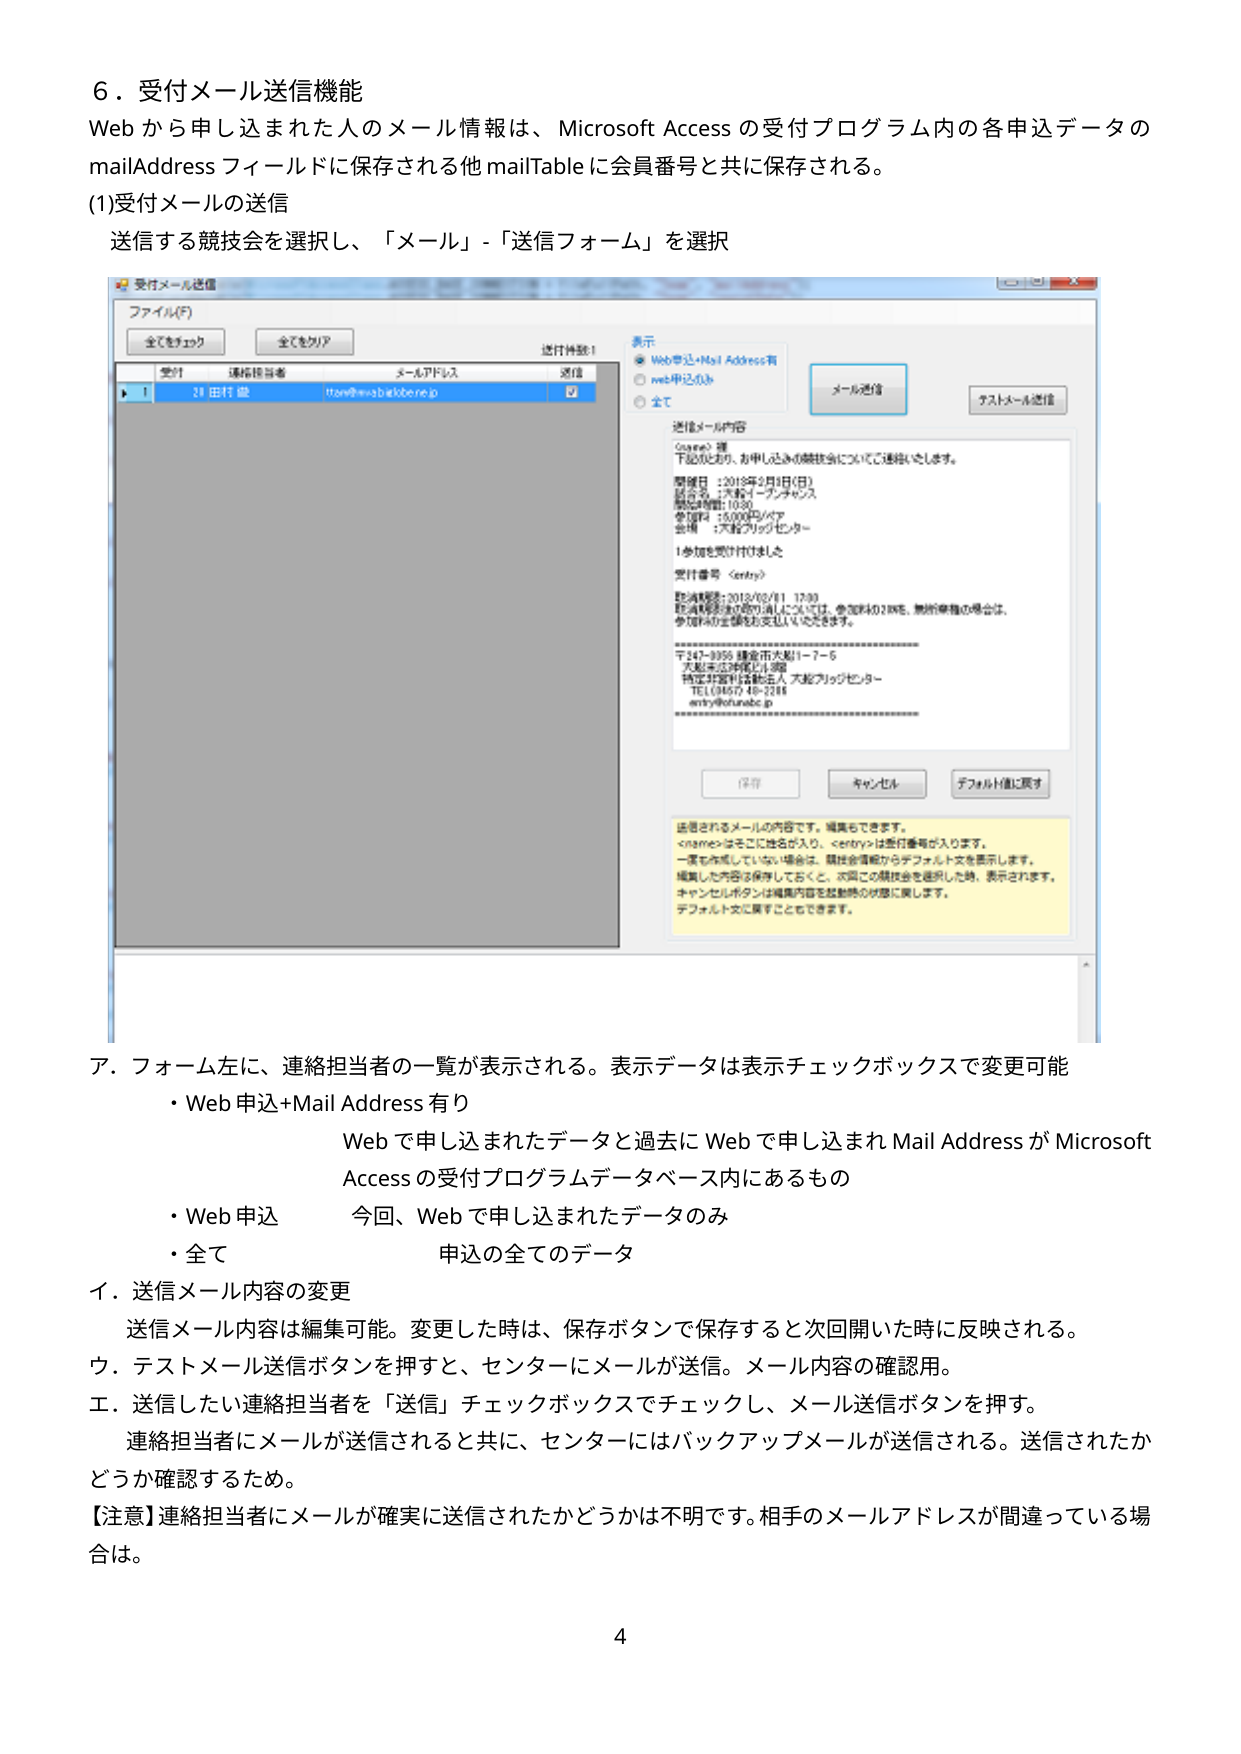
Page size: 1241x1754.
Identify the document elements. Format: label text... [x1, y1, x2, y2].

text Webで申し込まれたデータと過去にWebで申し込まれMail AddressがMicrosoft Accessの受付プログラムデータベース内にあるもの [343, 1121, 1152, 1196]
text (1)受付メールの送信 [89, 184, 1152, 221]
text 【注意】連絡担当者にメールが確実に送信されたかどうかは不明です。相手のメールアドレスが間違っている場合は。 [89, 1496, 1152, 1571]
text ６．受付メール送信機能 [89, 71, 1152, 109]
text ・Web申込+Mail Address有り [89, 1084, 1152, 1121]
text 送信メール内容は編集可能。変更した時は、保存ボタンで保存すると次回開いた時に反映される。 [89, 1309, 1152, 1346]
text イ．送信メール内容の変更 [89, 1271, 1152, 1309]
text ・全て 申込の全てのデータ [89, 1234, 1152, 1271]
text 連絡担当者にメールが送信されると共に、センターにはバックアップメールが送信される。送信されたかどうか確認するため。 [89, 1421, 1152, 1496]
text ・Web申込 今回、Webで申し込まれたデータのみ [89, 1196, 1152, 1234]
text Webから申し込まれた人のメール情報は、Microsoft Accessの受付プログラム内の各申込データのmailAddressフィールドに保存される他mailTableに会員番号と共に保存される。 [89, 109, 1152, 184]
text ウ．テストメール送信ボタンを押すと、センターにメールが送信。メール内容の確認用。 [89, 1346, 1152, 1384]
text ア．フォーム左に、連絡担当者の一覧が表示される。表示データは表示チェックボックスで変更可能 [89, 1046, 1152, 1084]
text 送信する競技会を選択し、「メール」-「送信フォーム」を選択 [89, 221, 1152, 259]
text エ．送信したい連絡担当者を「送信」チェックボックスでチェックし、メール送信ボタンを押す。 [89, 1384, 1152, 1421]
